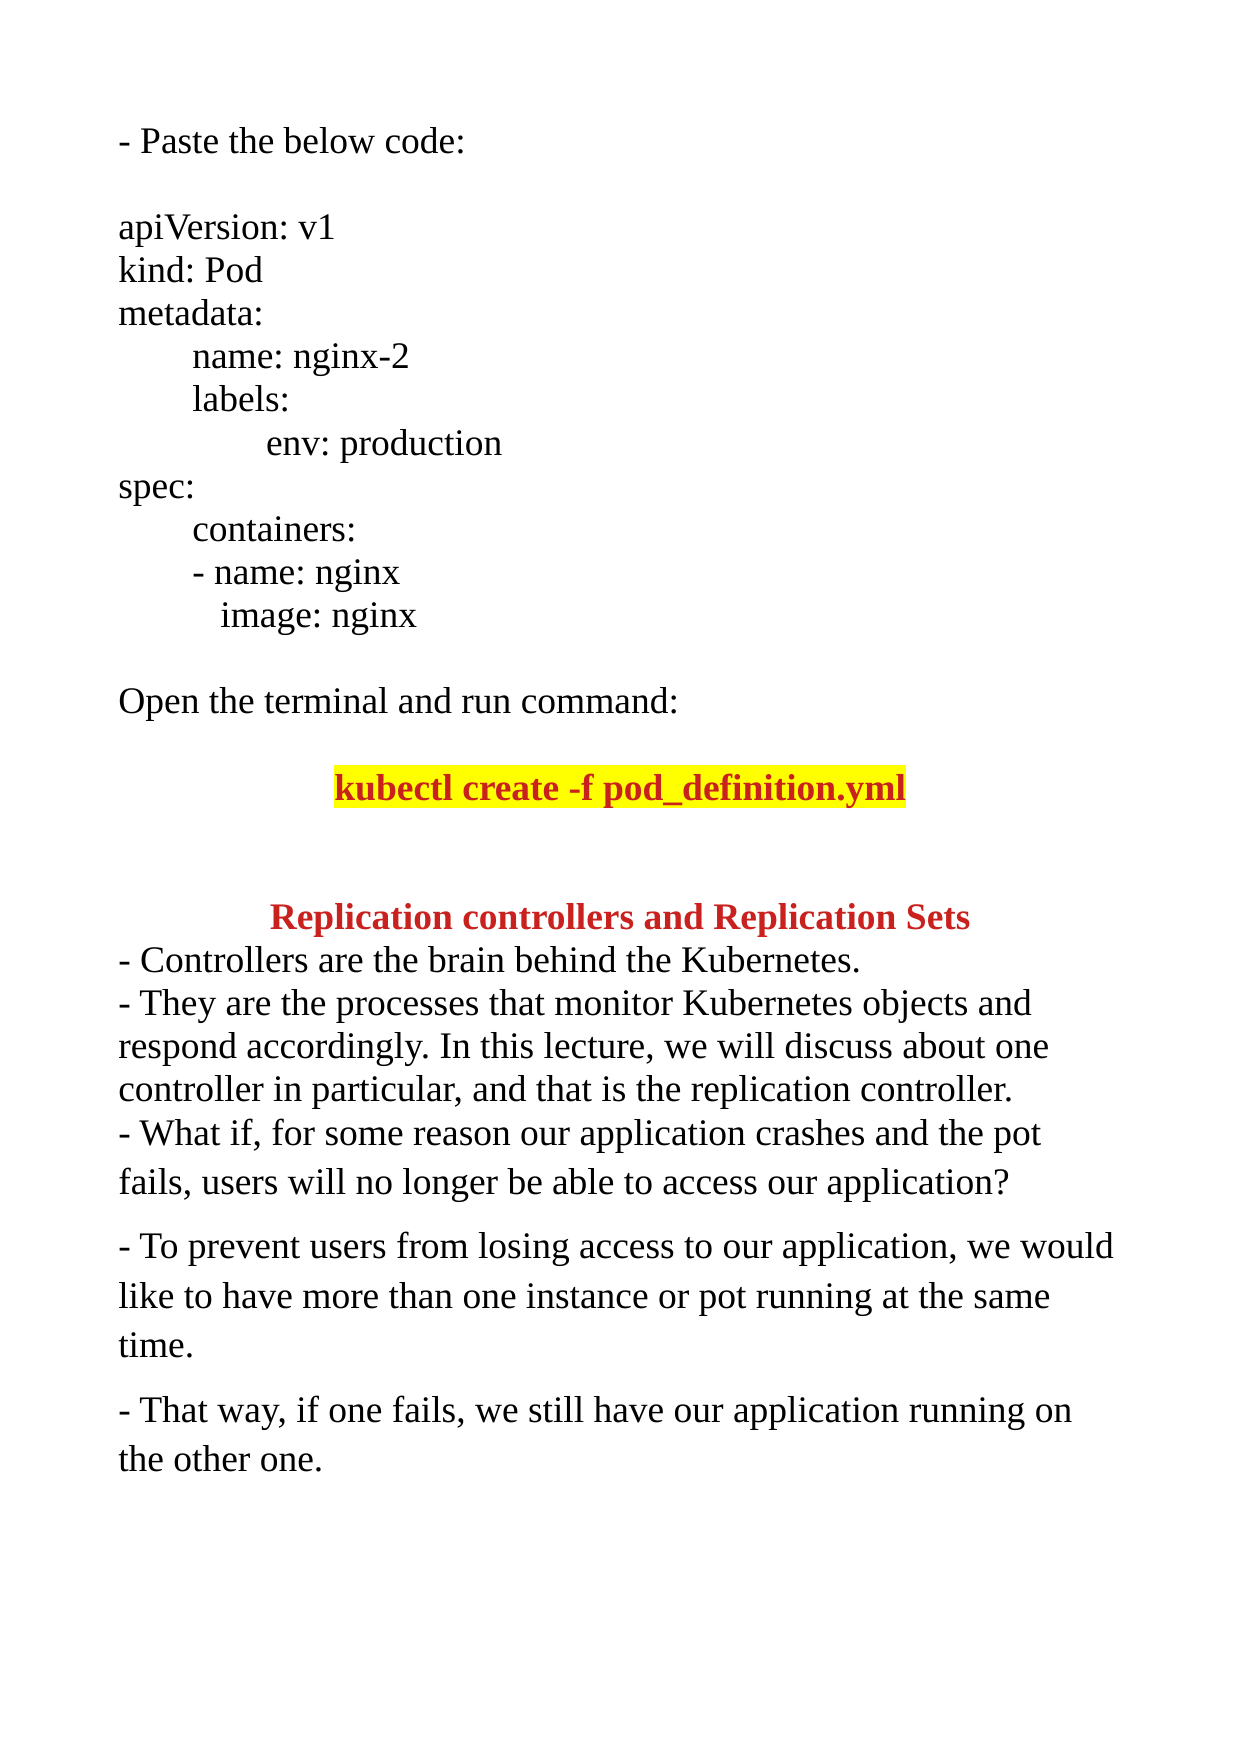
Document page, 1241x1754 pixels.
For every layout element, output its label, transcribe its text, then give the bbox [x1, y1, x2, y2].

text spec: [118, 463, 1122, 506]
text name: nginx-2 [118, 334, 1122, 377]
text - Controllers are the brain behind the Kubernetes. [118, 937, 1122, 981]
text - They are the processes that monitor Kubernetes objects and respond accordingly. In this lecture, we will discuss about one controller in particular, and that is the replication controller. [118, 981, 1122, 1110]
text containers: [118, 506, 1122, 549]
text apiVersion: v1 [118, 204, 1122, 247]
text Replication controllers and Replication Sets [118, 894, 1122, 937]
text Open the terminal and run command: [118, 679, 1122, 722]
text kubectl create -f pod_definition.yml [118, 765, 1122, 808]
text labels: [118, 377, 1122, 420]
text env: production [118, 420, 1122, 463]
text image: nginx [118, 592, 1122, 636]
text - name: nginx [118, 549, 1122, 592]
text - Paste the below code: [118, 118, 1122, 161]
text kind: Pod [118, 247, 1122, 291]
text - To prevent users from losing access to our application, we would like to have more than one instance or pot running at the same time. [118, 1224, 1122, 1366]
text - That way, if one fails, we still have our application running on the other one. [118, 1387, 1122, 1480]
text - What if, for some reason our application crashes and the pot fails, users will no longer be able to access our application? [118, 1110, 1122, 1203]
text metadata: [118, 291, 1122, 334]
